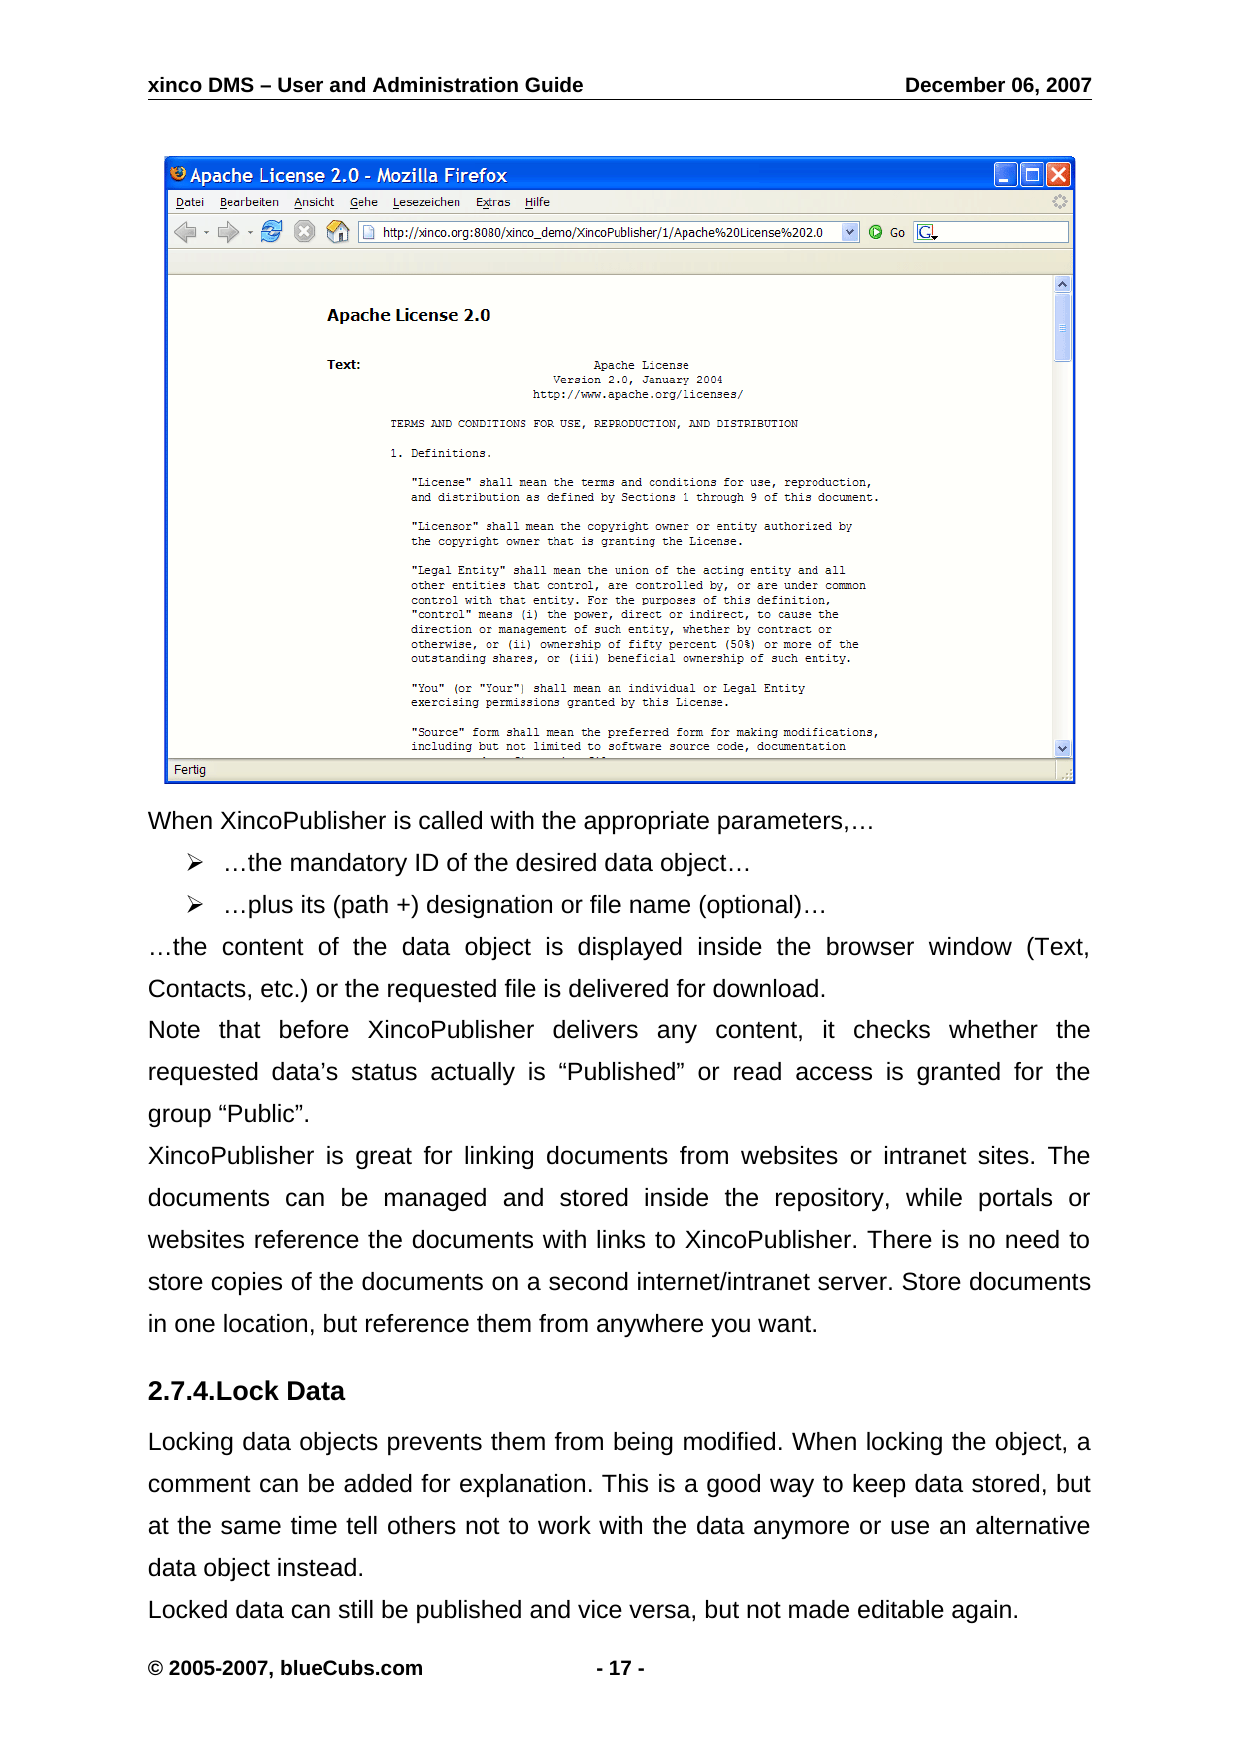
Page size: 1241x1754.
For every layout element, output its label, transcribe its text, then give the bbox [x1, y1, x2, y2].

text Locked data can still be published and vice versa, but not made editable again. [148, 1595, 1092, 1623]
text Note that before XincoPublisher delivers any content, it checks whether the requested data’s status actually is “Published” or read access is granted for the group “Public”. [148, 1016, 1092, 1128]
picture [164, 156, 1076, 784]
subtitle Lock Data [148, 1376, 1092, 1407]
text When XincoPublisher is called with the appropriate parameters,… [148, 807, 1092, 834]
text XincoPublisher is great for linking documents from websites or intranet sites. The documents can be managed and stored inside the repository, while portals or websites reference the documents with links to XincoPublisher. There is no need to store copies of the documents on a second internet/intranet server. Store documents in one location, but reference them from anywhere you want. [148, 1142, 1092, 1337]
list …plus its (path +) designation or file name (optional)… [185, 891, 1092, 918]
text …the content of the data object is displayed inside the browser window (Text, Contacts, etc.) or the requested file is delivered for download. [148, 932, 1092, 1002]
list …the mandatory ID of the desired data object… [185, 848, 1092, 877]
text Locking data objects prevents them from being modified. When locking the object, a comment can be added for explanation. This is a good way to keep data stored, but at the same time tell others not to work with the data anymore or use an alternative data object instead. [148, 1428, 1092, 1581]
